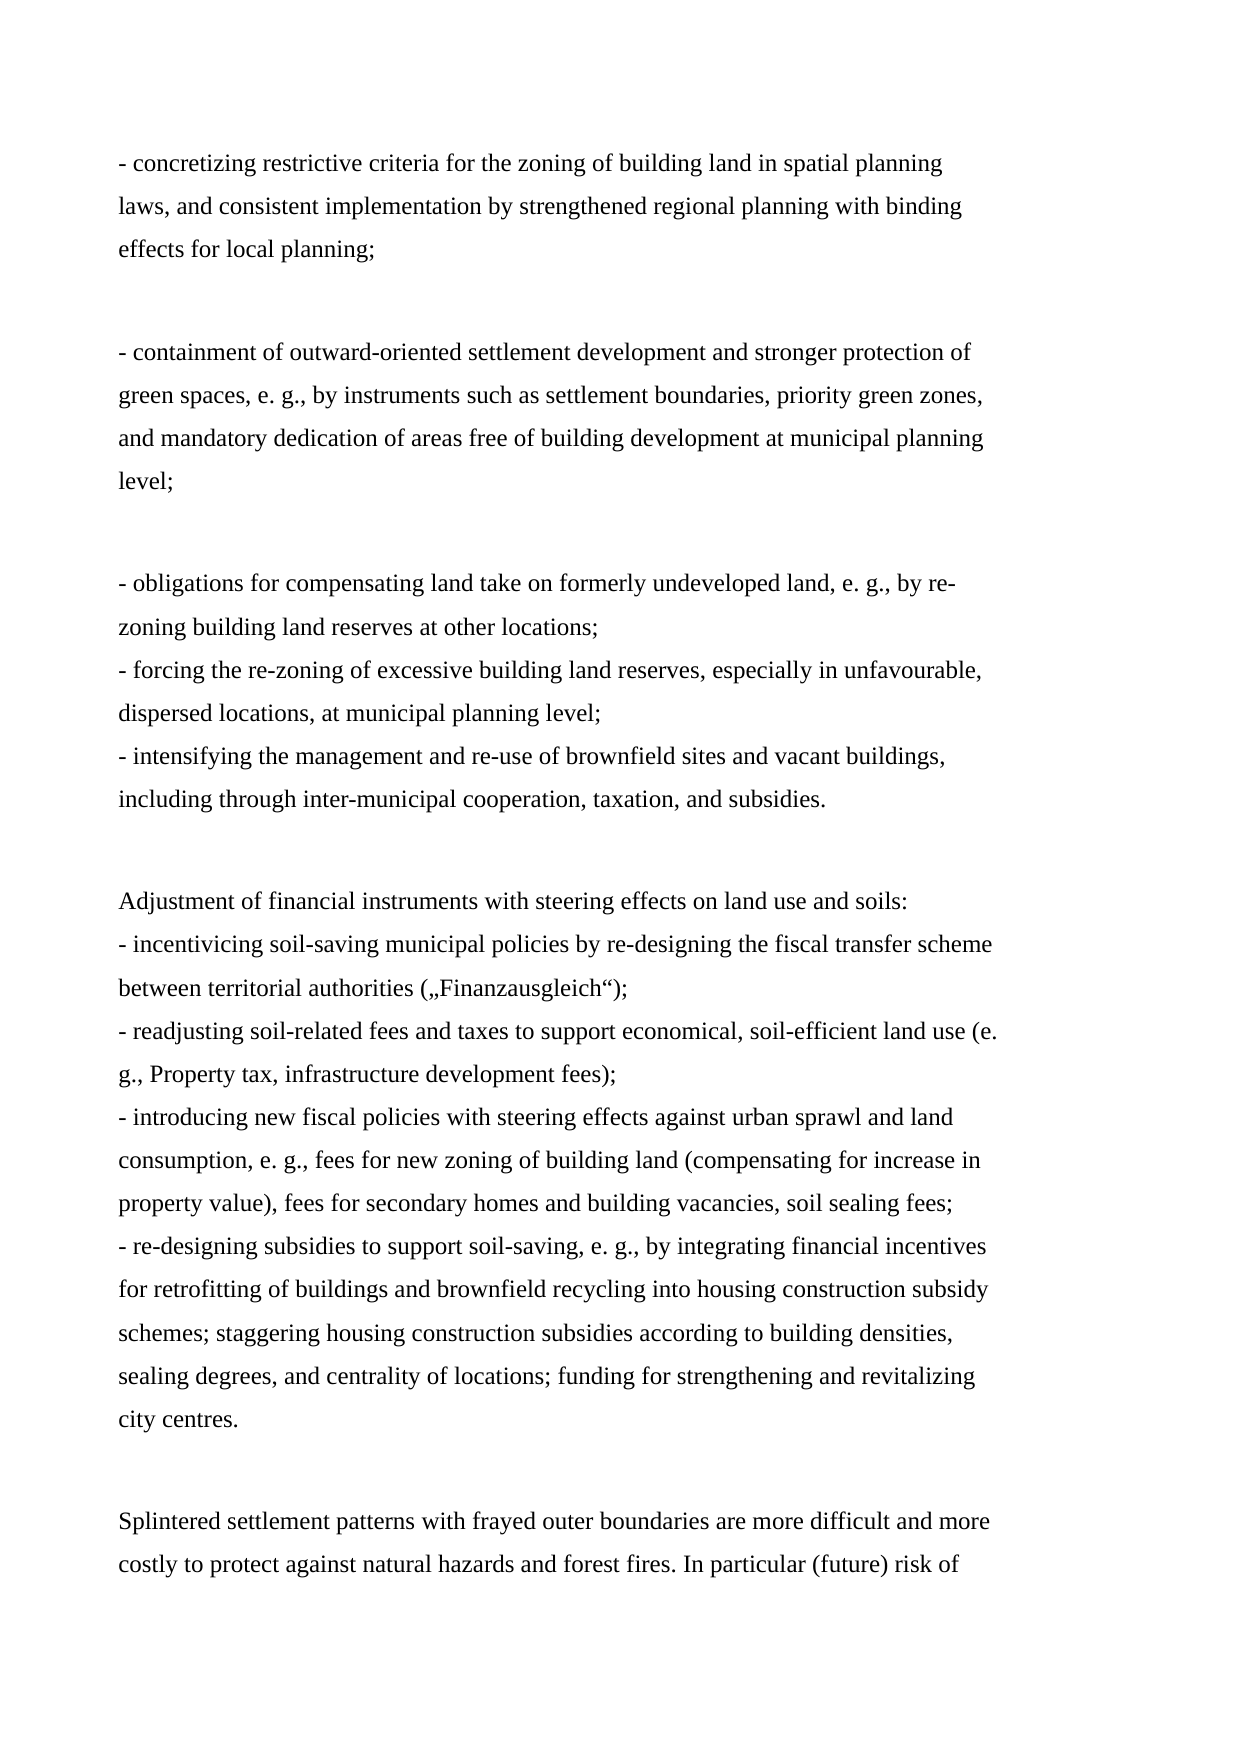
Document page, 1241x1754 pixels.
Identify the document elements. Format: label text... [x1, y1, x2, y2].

table_cell Splintered settlement patterns with frayed outer boundaries are more difficult and more costly to protect against natural hazards and forest fires. In particular (future) risk of [115, 1477, 1004, 1578]
table_cell Adjustment of financial instruments with steering effects on land use and soils: - incentivicing soil-saving municipal policies by re-designing the fiscal transfer scheme between territorial authorities („Finanzausgleich“); - readjusting soil-related fees and taxes to support economical, soil-efficient land use (e. g., Property tax, infrastructure development fees); - introducing new fiscal policies with steering effects against urban sprawl and land consumption, e. g., fees for new zoning of building land (compensating for increase in property value), fees for secondary homes and building vacancies, soil sealing fees; - re-designing subsidies to support soil-saving, e. g., by integrating financial incentives for retrofitting of buildings and brownfield recycling into housing construction subsidy schemes; staggering housing construction subsidies according to building densities, sealing degrees, and centrality of locations; funding for strengthening and revitalizing city centres. [115, 857, 1004, 1477]
table_cell - concretizing restrictive criteria for the zoning of building land in spatial planning laws, and consistent implementation by strengthened regional planning with binding effects for local planning; - containment of outward-oriented settlement development and stronger protection of green spaces, e. g., by instruments such as settlement boundaries, priority green zones, and mandatory dedication of areas free of building development at municipal planning level; - obligations for compensating land take on formerly undeveloped land, e. g., by re-zoning building land reserves at other locations; - forcing the re-zoning of excessive building land reserves, especially in unfavourable, dispersed locations, at municipal planning level; - intensifying the management and re-use of brownfield sites and vacant buildings, including through inter-municipal cooperation, taxation, and subsidies. [115, 118, 1004, 857]
